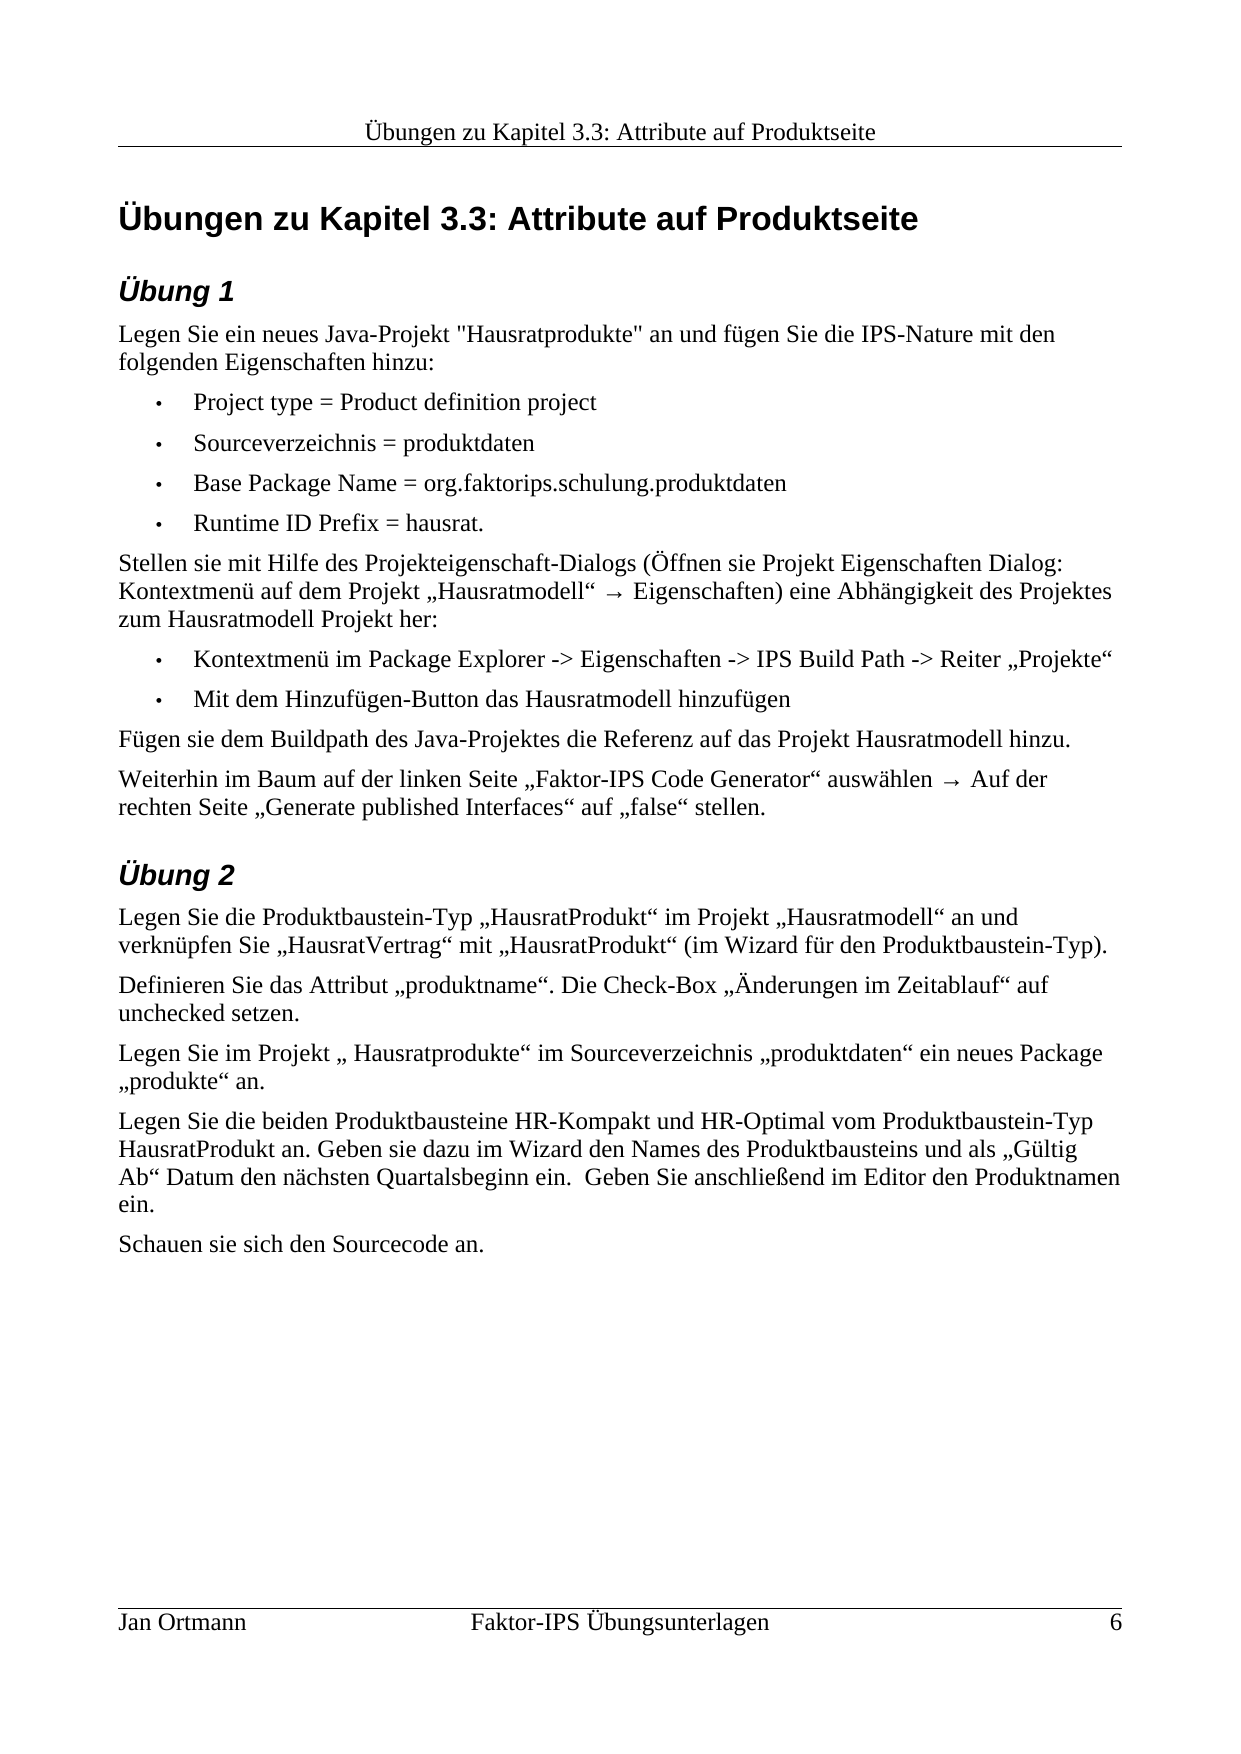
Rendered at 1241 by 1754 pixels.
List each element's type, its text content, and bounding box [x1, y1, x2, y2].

list Kontextmenü im Package Explorer -> Eigenschaften -> IPS Build Path -> Reiter „Projekte“ [156, 645, 1122, 673]
text Legen Sie die Produktbaustein-Typ „HausratProdukt“ im Projekt „Hausratmodell“ an und verknüpfen Sie „HausratVertrag“ mit „HausratProdukt“ (im Wizard für den Produktbaustein-Typ). [118, 903, 1122, 959]
text Legen Sie die beiden Produktbausteine HR-Kompakt und HR-Optimal vom Produktbaustein-Typ HausratProdukt an. Geben sie dazu im Wizard den Names des Produktbausteins und als „Gültig Ab“ Datum den nächsten Quartalsbeginn ein. Geben Sie anschließend im Editor den Produktnamen ein. [118, 1107, 1122, 1218]
subtitle Übung 1 [118, 275, 1122, 308]
text Schauen sie sich den Sourcecode an. [118, 1231, 1122, 1258]
text Fügen sie dem Buildpath des Java-Projektes die Referenz auf das Projekt Hausratmodell hinzu. [118, 725, 1122, 753]
text Legen Sie im Projekt „ Hausratprodukte“ im Sourceverzeichnis „produktdaten“ ein neues Package „produkte“ an. [118, 1039, 1122, 1095]
list Sourceverzeichnis = produktdaten [156, 429, 1122, 456]
text Definieren Sie das Attribut „produktname“. Die Check-Box „Änderungen im Zeitablauf“ auf unchecked setzen. [118, 971, 1122, 1027]
list Runtime ID Prefix = hausrat. [156, 509, 1122, 537]
text Legen Sie ein neues Java-Projekt "Hausratprodukte" an und fügen Sie die IPS-Nature mit den folgenden Eigenschaften hinzu: [118, 321, 1122, 376]
list Mit dem Hinzufügen-Button das Hausratmodell hinzufügen [156, 685, 1122, 713]
subtitle Übung 2 [118, 858, 1122, 891]
list Base Package Name = org.faktorips.schulung.produktdaten [156, 469, 1122, 497]
text Weiterhin im Baum auf der linken Seite „Faktor-IPS Code Generator“ auswählen → Auf der rechten Seite „Generate published Interfaces“ auf „false“ stellen. [118, 766, 1122, 821]
subtitle Übungen zu Kapitel 3.3: Attribute auf Produktseite [118, 200, 1122, 238]
text Stellen sie mit Hilfe des Projekteigenschaft-Dialogs (Öffnen sie Projekt Eigenschaften Dialog: Kontextmenü auf dem Projekt „Hausratmodell“ → Eigenschaften) eine Abhängigkeit des Projektes zum Hausratmodell Projekt her: [118, 549, 1122, 632]
list Project type = Product definition project [156, 388, 1122, 416]
